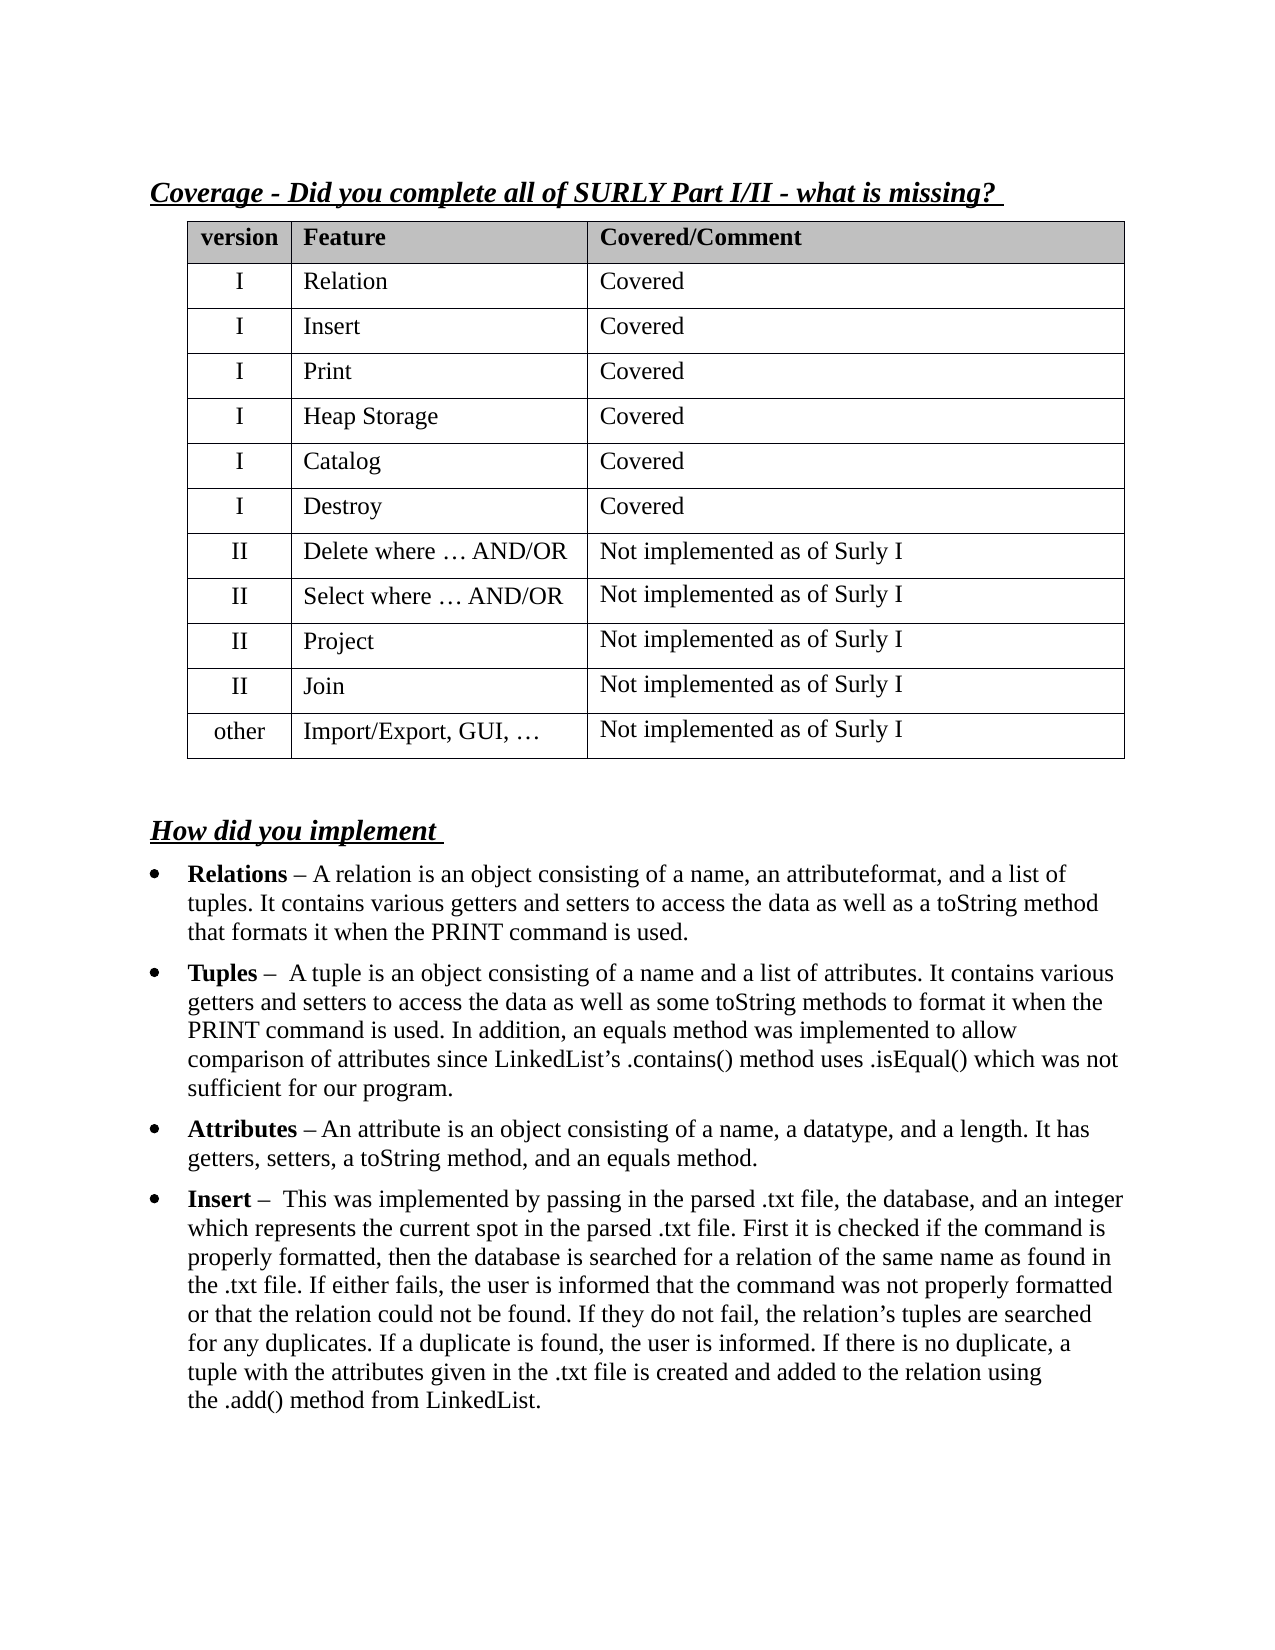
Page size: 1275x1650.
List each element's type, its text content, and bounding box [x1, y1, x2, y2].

table_cell Relation [292, 264, 587, 308]
table_cell Insert [292, 309, 587, 353]
table_cell I [188, 444, 291, 488]
table_header Covered/Comment [588, 222, 1124, 263]
table_header version [188, 222, 291, 263]
subtitle Coverage - Did you complete all of SURLY Part I/II - what is missing? [150, 175, 1125, 208]
table_cell Not implemented as of Surly I [588, 534, 1124, 578]
table_cell Covered [588, 264, 1124, 308]
table_cell Covered [588, 444, 1124, 488]
table_cell II [188, 669, 291, 713]
table_cell II [188, 579, 291, 623]
table_cell Import/Export, GUI, … [292, 714, 587, 758]
table_cell Print [292, 354, 587, 398]
list Insert – This was implemented by passing in the parsed .txt file, the database, and an integer which represents the current spot in the parsed .txt file. First it is checked if the command is properly formatted, then the database is searched for a relation of the same name as found in the .txt file. If either fails, the user is informed that the command was not properly formatted or that the relation could not be found. If they do not fail, the relation’s tuples are searched for any duplicates. If a duplicate is found, the user is informed. If there is no duplicate, a tuple with the attributes given in the .txt file is created and added to the relation using the .add() method from LinkedList. [150, 1184, 1125, 1414]
table_cell Not implemented as of Surly I [588, 714, 1124, 758]
table_cell Destroy [292, 489, 587, 533]
table_cell Covered [588, 354, 1124, 398]
table_cell Not implemented as of Surly I [588, 579, 1124, 623]
table_cell I [188, 399, 291, 443]
list Relations – A relation is an object consisting of a name, an attributeformat, and a list of tuples. It contains various getters and setters to access the data as well as a toString method that formats it when the PRINT command is used. [150, 859, 1125, 945]
table_cell Not implemented as of Surly I [588, 624, 1124, 668]
table_cell I [188, 264, 291, 308]
table_cell Delete where … AND/OR [292, 534, 587, 578]
table_cell II [188, 534, 291, 578]
table_cell Heap Storage [292, 399, 587, 443]
table_cell other [188, 714, 291, 758]
table_cell Covered [588, 399, 1124, 443]
list Tuples – A tuple is an object consisting of a name and a list of attributes. It contains various getters and setters to access the data as well as some toString methods to format it when the PRINT command is used. In addition, an equals method was implemented to allow comparison of attributes since LinkedList’s .contains() method uses .isEqual() which was not sufficient for our program. [150, 958, 1125, 1102]
table_cell Project [292, 624, 587, 668]
table_cell Catalog [292, 444, 587, 488]
table_cell Covered [588, 489, 1124, 533]
subtitle How did you implement [150, 813, 1125, 847]
table_cell I [188, 354, 291, 398]
table_cell Not implemented as of Surly I [588, 669, 1124, 713]
table_cell Covered [588, 309, 1124, 353]
table_cell II [188, 624, 291, 668]
table_cell I [188, 489, 291, 533]
table_header Feature [292, 222, 587, 263]
table_cell I [188, 309, 291, 353]
table_cell Select where … AND/OR [292, 579, 587, 623]
table_cell Join [292, 669, 587, 713]
list Attributes – An attribute is an object consisting of a name, a datatype, and a length. It has getters, setters, a toString method, and an equals method. [150, 1114, 1125, 1172]
